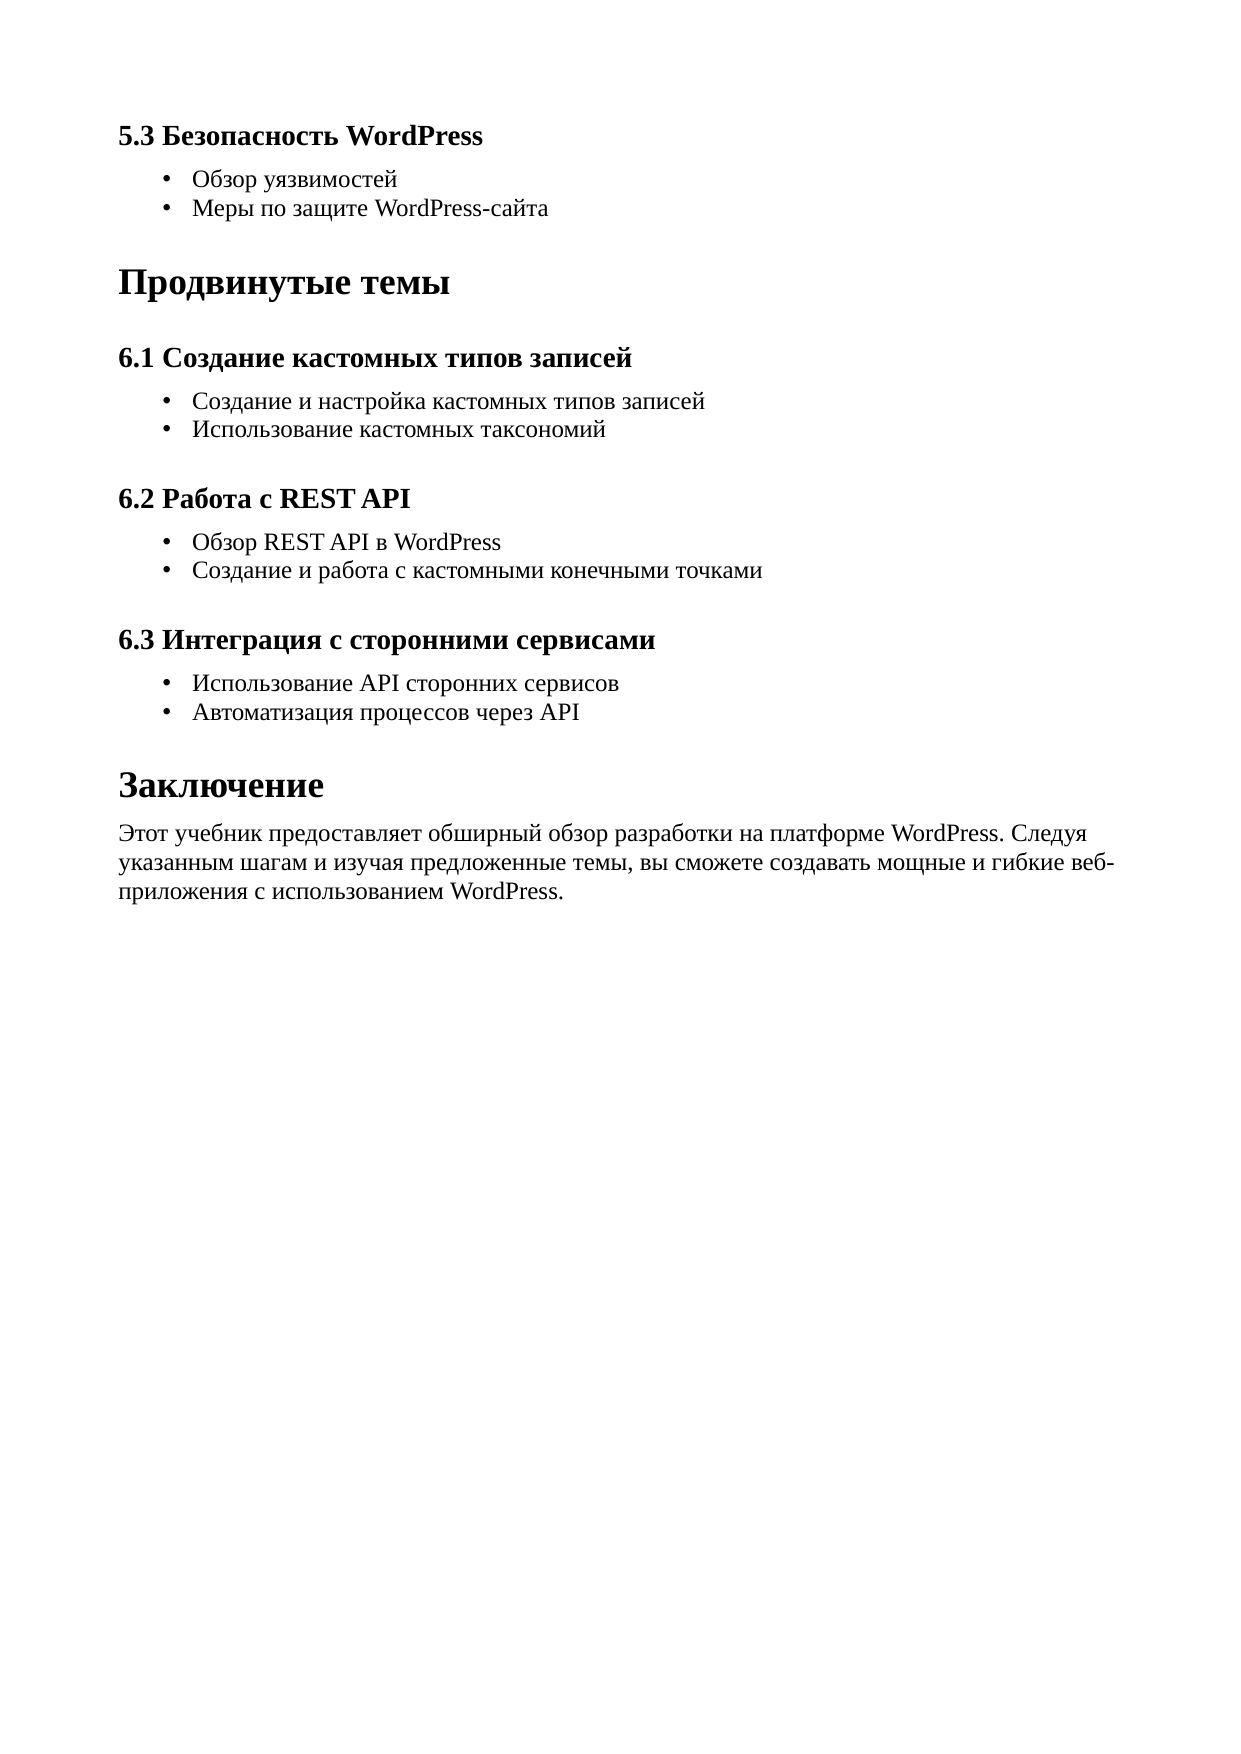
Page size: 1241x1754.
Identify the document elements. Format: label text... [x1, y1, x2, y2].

list Создание и настройка кастомных типов записей [162, 386, 1122, 414]
list Обзор уязвимостей [162, 164, 1122, 193]
subtitle Заключение [118, 763, 1122, 806]
list Создание и работа с кастомными конечными точками [162, 556, 1122, 584]
list Обзор REST API в WordPress [162, 527, 1122, 556]
list Автоматизация процессов через API [162, 697, 1122, 725]
list Использование кастомных таксономий [162, 414, 1122, 443]
subtitle 6.2 Работа с REST API [118, 481, 1122, 514]
list Использование API сторонних сервисов [162, 668, 1122, 697]
subtitle 5.3 Безопасность WordPress [118, 118, 1122, 152]
list Меры по защите WordPress-сайта [162, 193, 1122, 222]
subtitle 6.1 Создание кастомных типов записей [118, 340, 1122, 373]
text Этот учебник предоставляет обширный обзор разработки на платформе WordPress. Следуя указанным шагам и изучая предложенные темы, вы сможете создавать мощные и гибкие веб-приложения с использованием WordPress. [118, 818, 1122, 905]
subtitle Продвинутые темы [118, 259, 1122, 302]
subtitle 6.3 Интеграция с сторонними сервисами [118, 622, 1122, 655]
